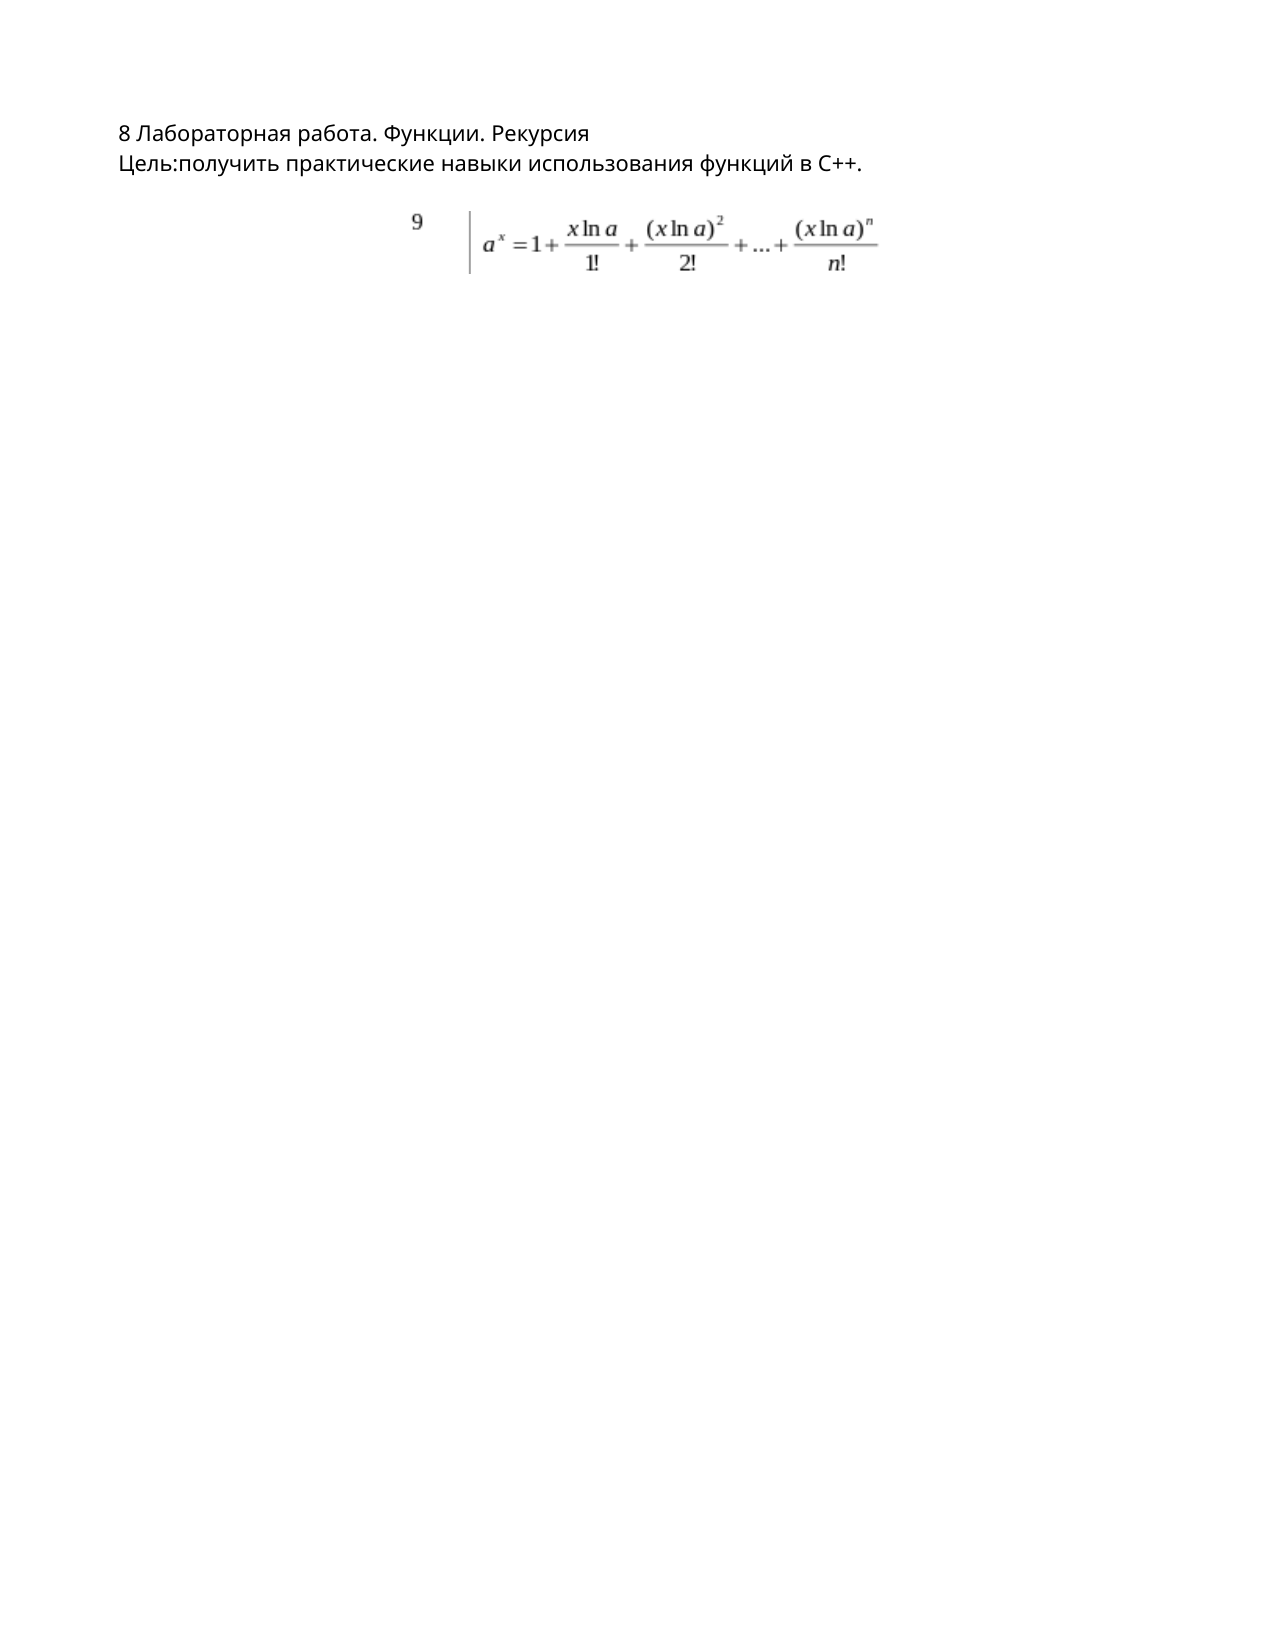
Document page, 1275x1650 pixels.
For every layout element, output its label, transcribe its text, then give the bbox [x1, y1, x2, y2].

text 8 Лабораторная работа. Функции. Рекурсия [118, 118, 1157, 148]
picture [374, 211, 901, 274]
text Цель:получить практические навыки использования функций в С++. [118, 148, 1157, 178]
